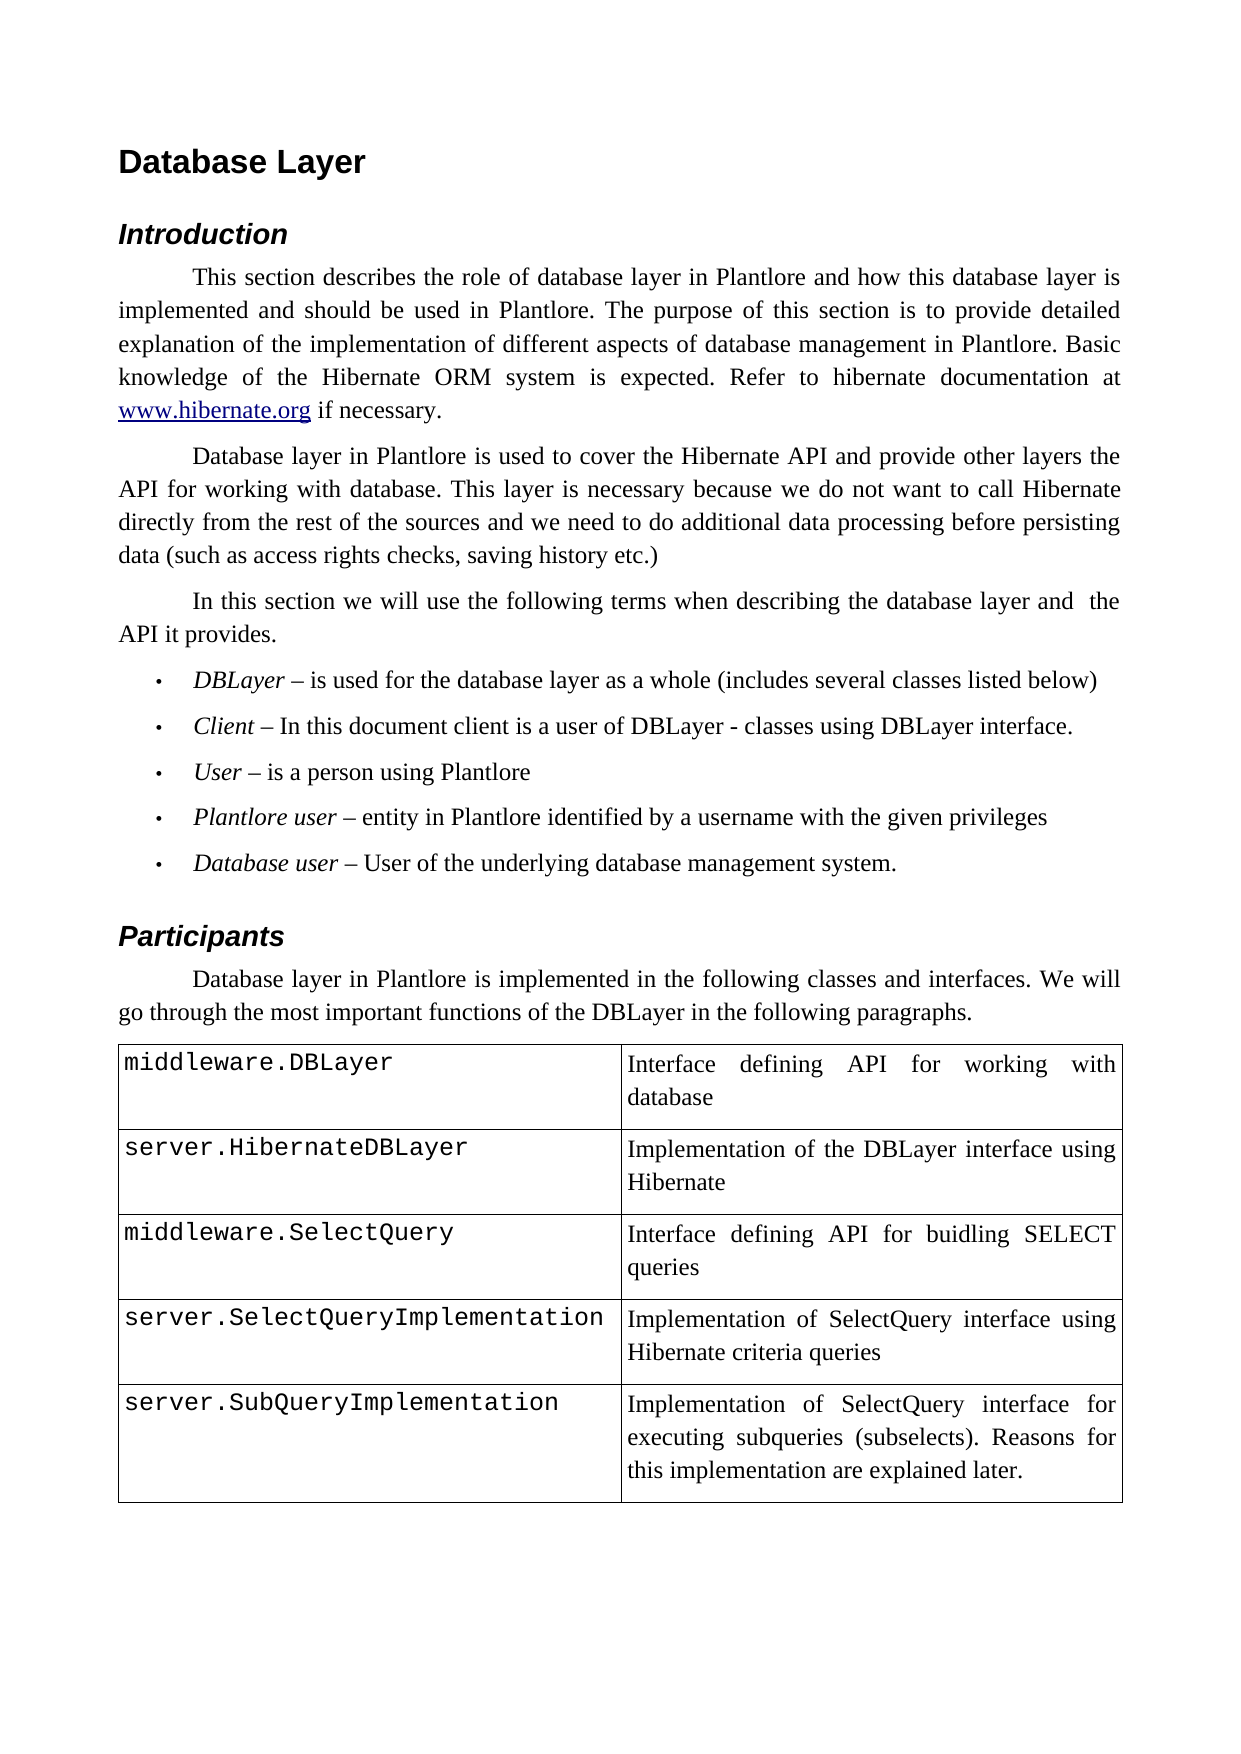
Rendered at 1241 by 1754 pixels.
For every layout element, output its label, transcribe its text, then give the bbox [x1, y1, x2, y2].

text Database layer in Plantlore is used to cover the Hibernate API and provide other layers the API for working with database. This layer is necessary because we do not want to call Hibernate directly from the rest of the sources and we need to do additional data processing before persisting data (such as access rights checks, saving history etc.) [118, 442, 1122, 569]
table_cell Implementation of SelectQuery interface for executing subqueries (subselects). Reasons for this implementation are explained later. [622, 1385, 1122, 1502]
table_cell Implementation of the DBLayer interface using Hibernate [622, 1130, 1122, 1214]
list Plantlore user – entity in Plantlore identified by a username with the given privileges [156, 803, 1122, 831]
list Client – In this document client is a user of DBLayer - classes using DBLayer interface. [156, 712, 1122, 740]
subtitle Introduction [118, 218, 1122, 251]
table_cell Implementation of SelectQuery interface using Hibernate criteria queries [622, 1300, 1122, 1384]
table_header middleware.DBLayer [119, 1045, 621, 1129]
subtitle Database Layer [118, 143, 1122, 181]
text In this section we will use the following terms when describing the database layer and the API it provides. [118, 587, 1122, 648]
list User – is a person using Plantlore [156, 758, 1122, 785]
table_cell middleware.SelectQuery [119, 1215, 621, 1299]
text This section describes the role of database layer in Plantlore and how this database layer is implemented and should be used in Plantlore. The purpose of this section is to provide detailed explanation of the implementation of different aspects of database management in Plantlore. Basic knowledge of the Hibernate ORM system is expected. Refer to hibernate documentation at www.hibernate.org if necessary. [118, 263, 1122, 424]
table_cell server.SubQueryImplementation [119, 1385, 621, 1502]
table_header Interface defining API for working with database [622, 1045, 1122, 1129]
list Database user – User of the underlying database management system. [156, 849, 1122, 877]
list DBLayer – is used for the database layer as a whole (includes several classes listed below) [156, 666, 1122, 694]
text Database layer in Plantlore is implemented in the following classes and interfaces. We will go through the most important functions of the DBLayer in the following paragraphs. [118, 965, 1122, 1026]
subtitle Participants [118, 920, 1122, 952]
table_cell server.HibernateDBLayer [119, 1130, 621, 1214]
table_cell server.SelectQueryImplementation [119, 1300, 621, 1384]
table_cell Interface defining API for buidling SELECT queries [622, 1215, 1122, 1299]
